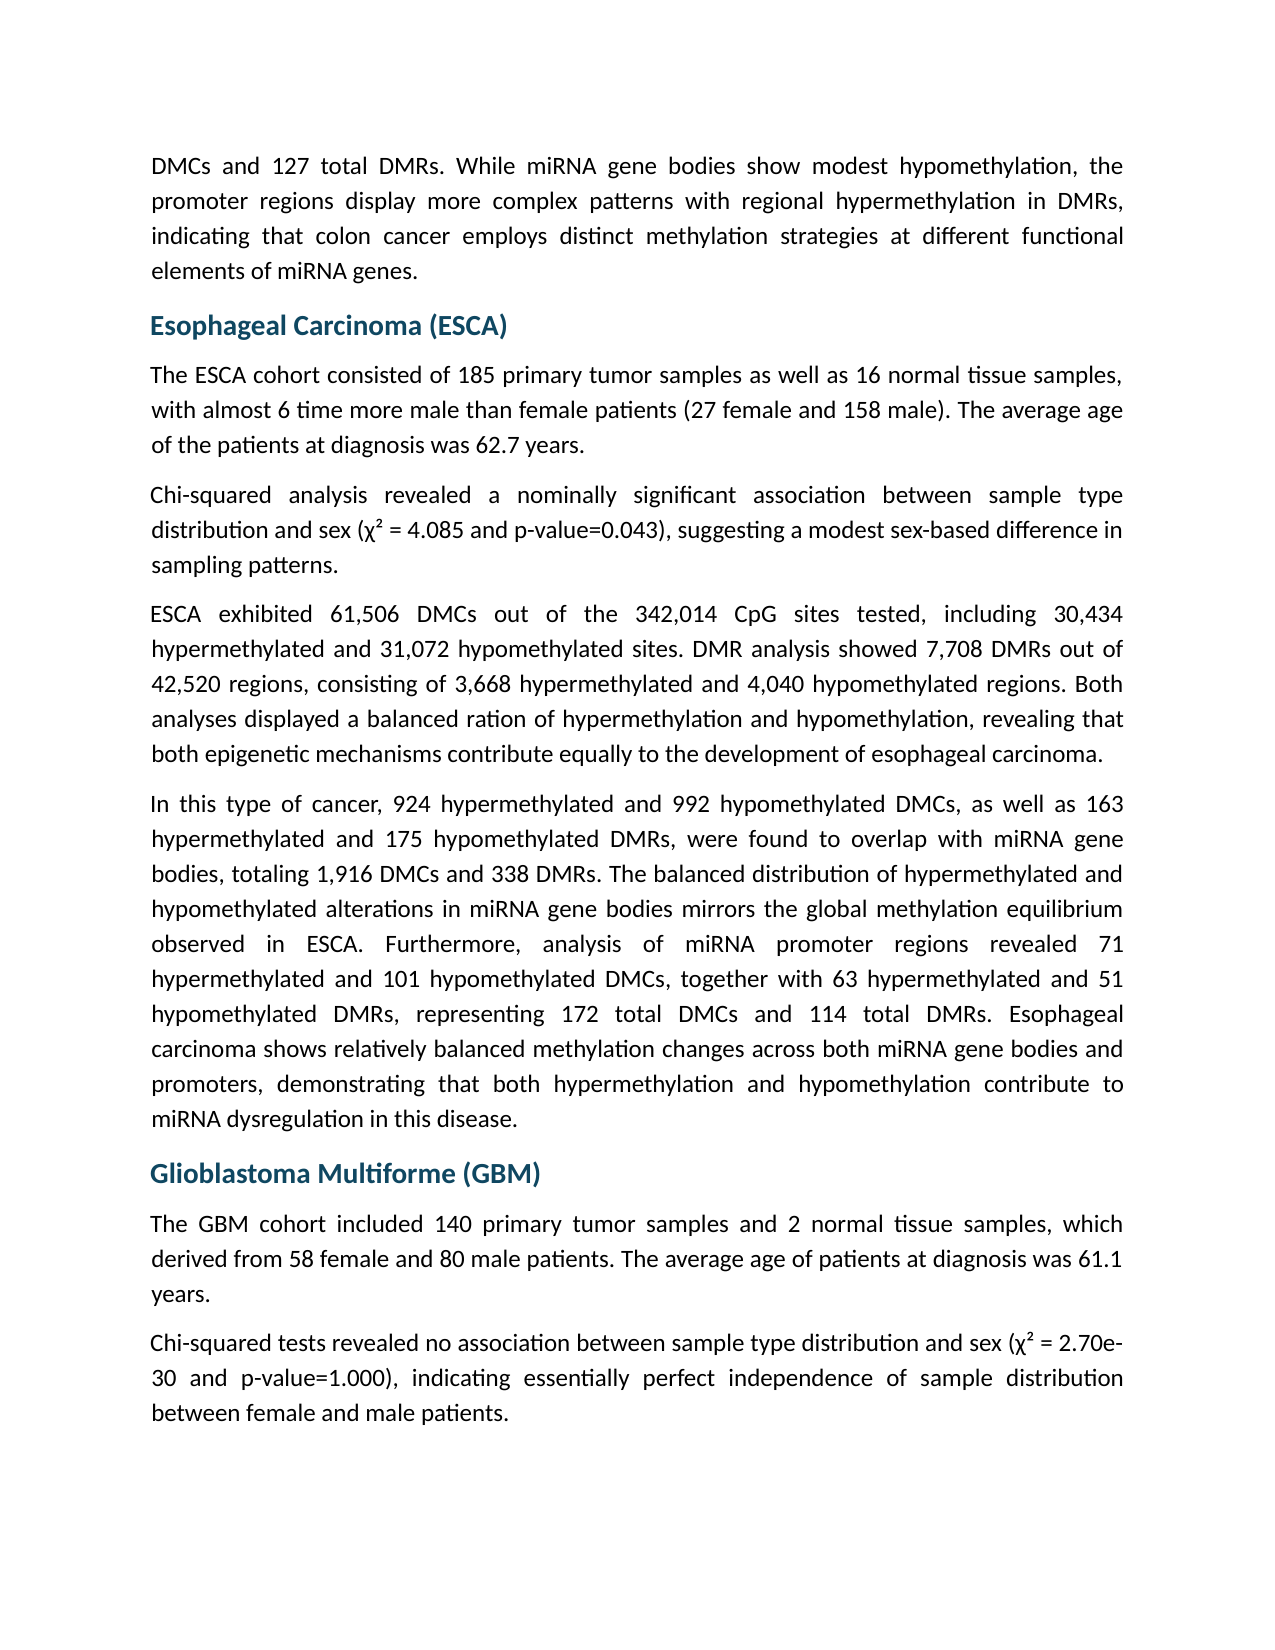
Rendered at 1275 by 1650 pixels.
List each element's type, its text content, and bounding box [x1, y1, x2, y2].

text The ESCA cohort consisted of 185 primary tumor samples as well as 16 normal tissue samples, with almost 6 time more male than female patients (27 female and 158 male). The average age of the patients at diagnosis was 62.7 years. [150, 359, 1125, 460]
subtitle Glioblastoma Multiforme (GBM) [150, 1155, 1125, 1191]
subtitle Esophageal Carcinoma (ESCA) [150, 307, 1125, 342]
text Chi-squared analysis revealed a nominally significant association between sample type distribution and sex (χ² = 4.085 and p-value=0.043), suggesting a modest sex-based difference in sampling patterns. [150, 479, 1125, 579]
text The GBM cohort included 140 primary tumor samples and 2 normal tissue samples, which derived from 58 female and 80 male patients. The average age of patients at diagnosis was 61.1 years. [150, 1208, 1125, 1308]
text ESCA exhibited 61,506 DMCs out of the 342,014 CpG sites tested, including 30,434 hypermethylated and 31,072 hypomethylated sites. DMR analysis showed 7,708 DMRs out of 42,520 regions, consisting of 3,668 hypermethylated and 4,040 hypomethylated regions. Both analyses displayed a balanced ration of hypermethylation and hypomethylation, revealing that both epigenetic mechanisms contribute equally to the development of esophageal carcinoma. [150, 599, 1125, 769]
text Chi-squared tests revealed no association between sample type distribution and sex (χ² = 2.70e-30 and p-value=1.000), indicating essentially perfect independence of sample distribution between female and male patients. [150, 1327, 1125, 1428]
text In this type of cancer, 924 hypermethylated and 992 hypomethylated DMCs, as well as 163 hypermethylated and 175 hypomethylated DMRs, were found to overlap with miRNA gene bodies, totaling 1,916 DMCs and 338 DMRs. The balanced distribution of hypermethylated and hypomethylated alterations in miRNA gene bodies mirrors the global methylation equilibrium observed in ESCA. Furthermore, analysis of miRNA promoter regions revealed 71 hypermethylated and 101 hypomethylated DMCs, together with 63 hypermethylated and 51 hypomethylated DMRs, representing 172 total DMCs and 114 total DMRs. Esophageal carcinoma shows relatively balanced methylation changes across both miRNA gene bodies and promoters, demonstrating that both hypermethylation and hypomethylation contribute to miRNA dysregulation in this disease. [150, 788, 1125, 1134]
text DMCs and 127 total DMRs. While miRNA gene bodies show modest hypomethylation, the promoter regions display more complex patterns with regional hypermethylation in DMRs, indicating that colon cancer employs distinct methylation strategies at different functional elements of miRNA genes. [150, 150, 1125, 286]
